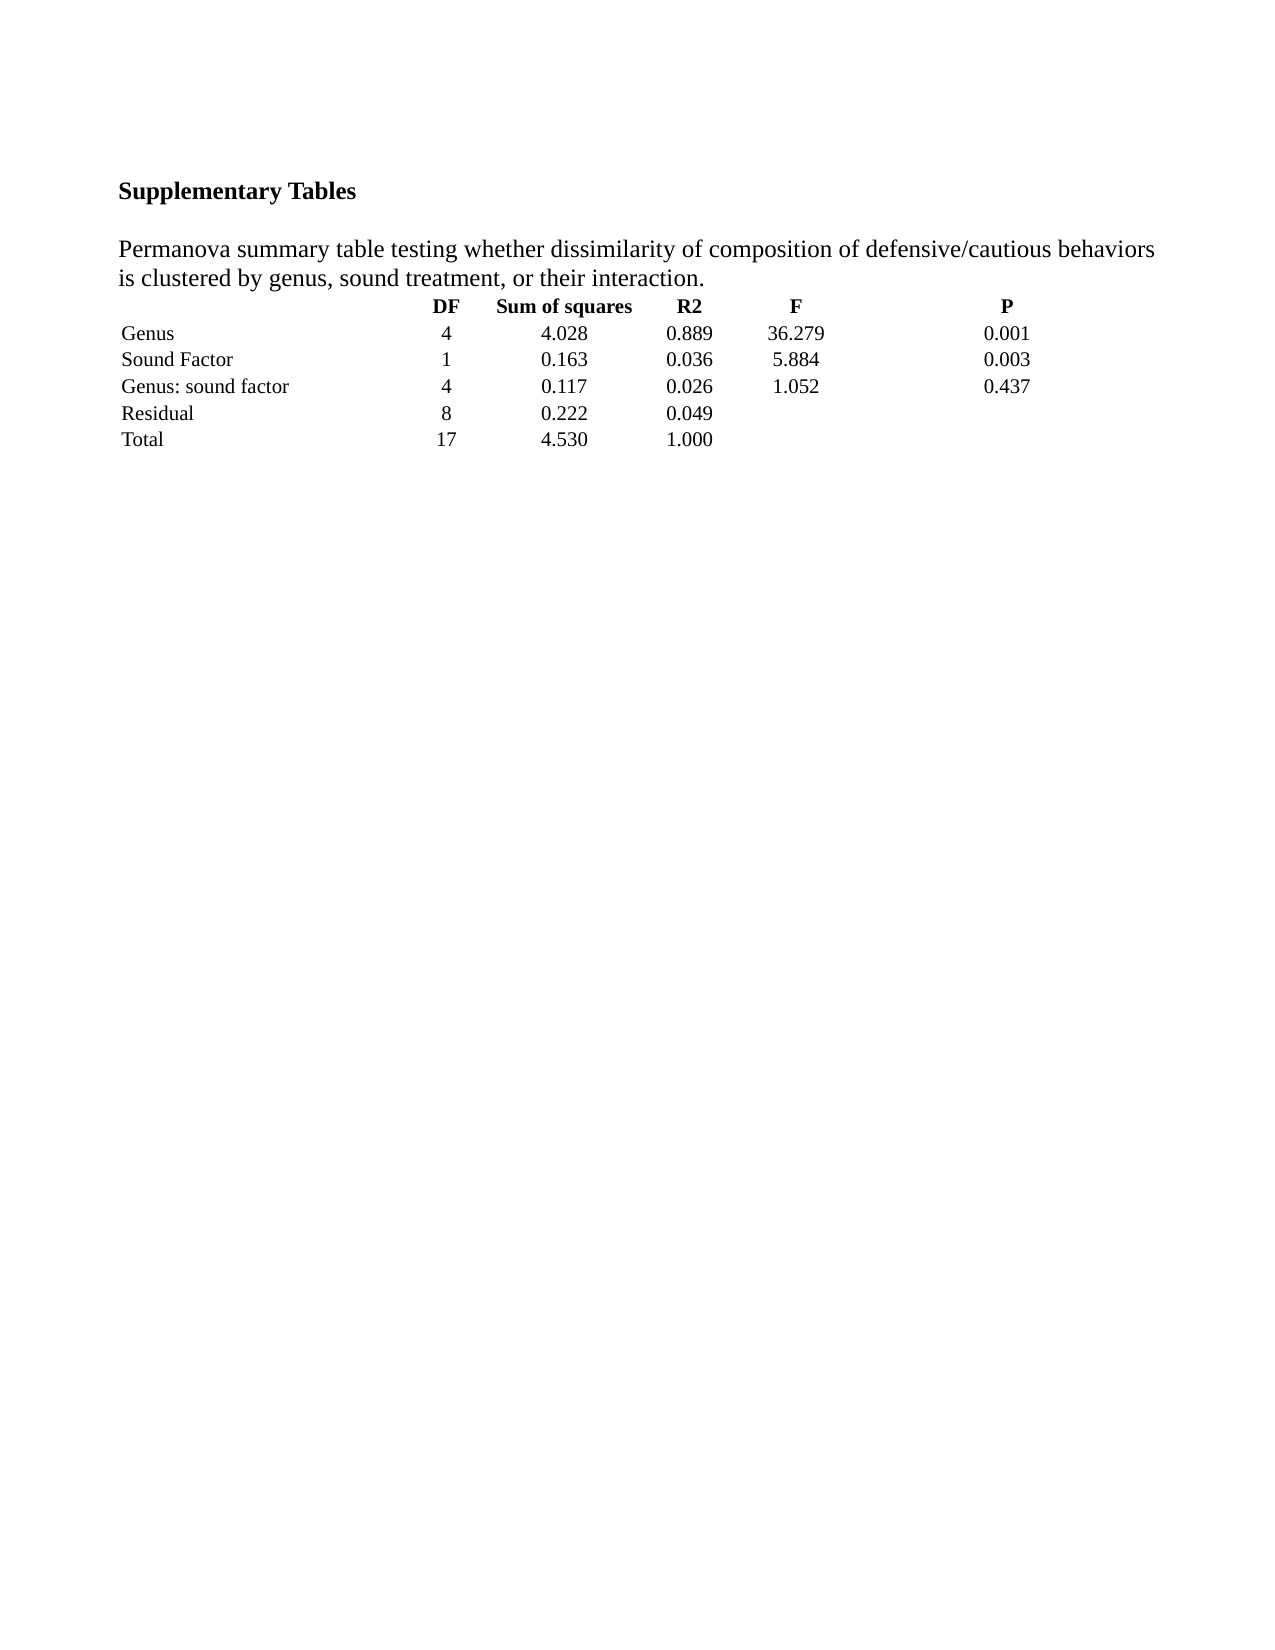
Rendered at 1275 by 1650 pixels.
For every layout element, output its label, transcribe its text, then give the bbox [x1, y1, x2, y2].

table_cell [857, 398, 1157, 425]
table_cell 0.003 [857, 345, 1157, 371]
table_cell Genus [118, 318, 408, 345]
table_header [118, 291, 408, 318]
table_cell Genus: sound factor [118, 371, 408, 398]
table_cell 0.036 [644, 345, 735, 371]
table_header Sum of squares [485, 291, 644, 318]
table_cell Sound Factor [118, 345, 408, 371]
table_cell 1.052 [735, 371, 857, 398]
table_header DF [408, 291, 484, 318]
table_cell 0.001 [857, 318, 1157, 345]
text Supplementary Tables [118, 176, 1157, 205]
table_cell 0.437 [857, 371, 1157, 398]
table_cell [735, 425, 857, 451]
table_cell [735, 398, 857, 425]
table_cell Residual [118, 398, 408, 425]
table_header P [857, 291, 1157, 318]
table_cell 5.884 [735, 345, 857, 371]
table_cell 4 [408, 318, 484, 345]
table_cell 0.049 [644, 398, 735, 425]
table_cell 4.028 [485, 318, 644, 345]
table_cell 4 [408, 371, 484, 398]
table_cell 0.026 [644, 371, 735, 398]
table_cell 4.530 [485, 425, 644, 451]
text Permanova summary table testing whether dissimilarity of composition of defensive/cautious behaviors is clustered by genus, sound treatment, or their interaction. [118, 234, 1157, 291]
table_cell 1 [408, 345, 484, 371]
table_cell 0.222 [485, 398, 644, 425]
table_cell 0.117 [485, 371, 644, 398]
table_cell 8 [408, 398, 484, 425]
table_cell Total [118, 425, 408, 451]
table_header F [735, 291, 857, 318]
table_header R2 [644, 291, 735, 318]
table_cell 17 [408, 425, 484, 451]
table_cell 1.000 [644, 425, 735, 451]
table_cell [857, 425, 1157, 451]
table_cell 0.889 [644, 318, 735, 345]
table_cell 36.279 [735, 318, 857, 345]
table_cell 0.163 [485, 345, 644, 371]
